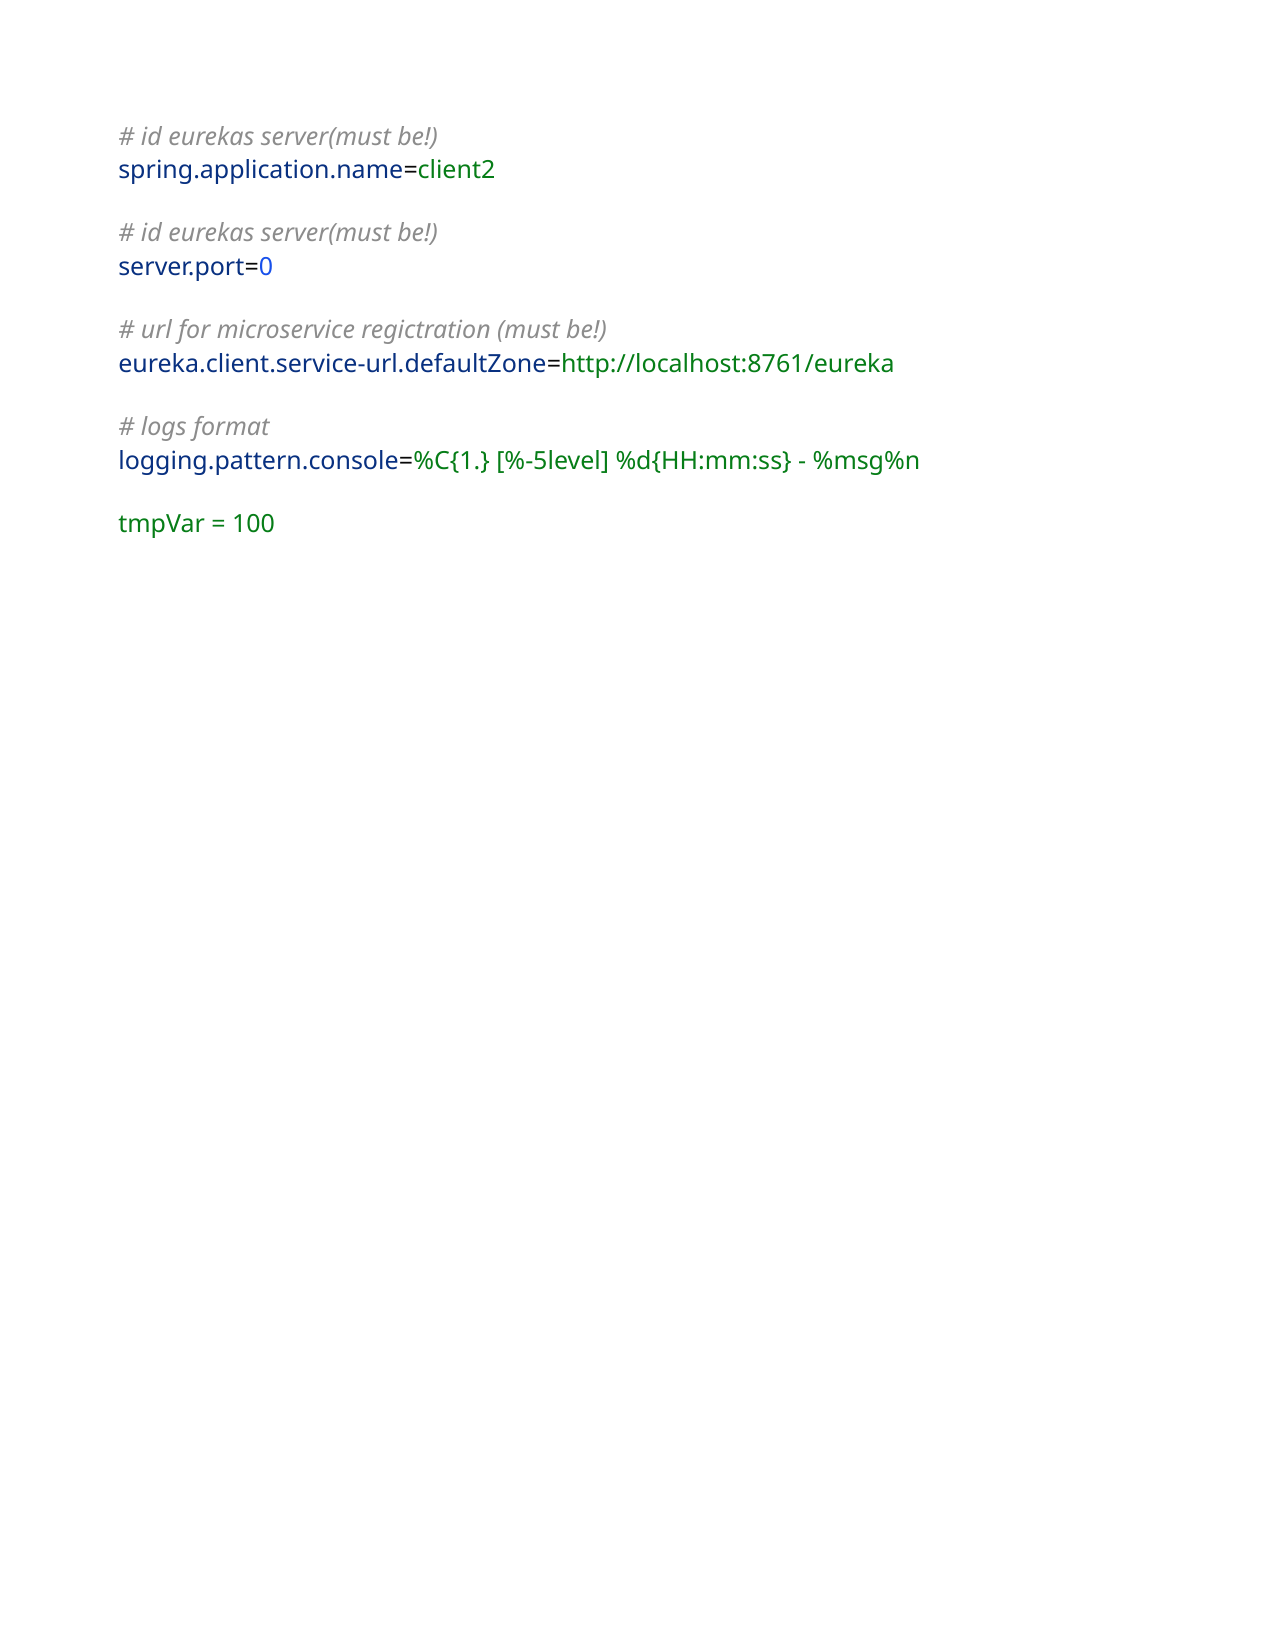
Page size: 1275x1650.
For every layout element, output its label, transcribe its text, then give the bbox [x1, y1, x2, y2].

text tmpVar = 100 [118, 506, 1157, 626]
text # id eurekas server(must be!) spring.application.name=client2 # id eurekas server(must be!) server.port=0 # url for microservice regictration (must be!) eureka.client.service-url.defaultZone=http://localhost:8761/eureka # logs format logging.pattern.console=%C{1.} [%-5level] %d{HH:mm:ss} - %msg%n [118, 118, 1157, 477]
